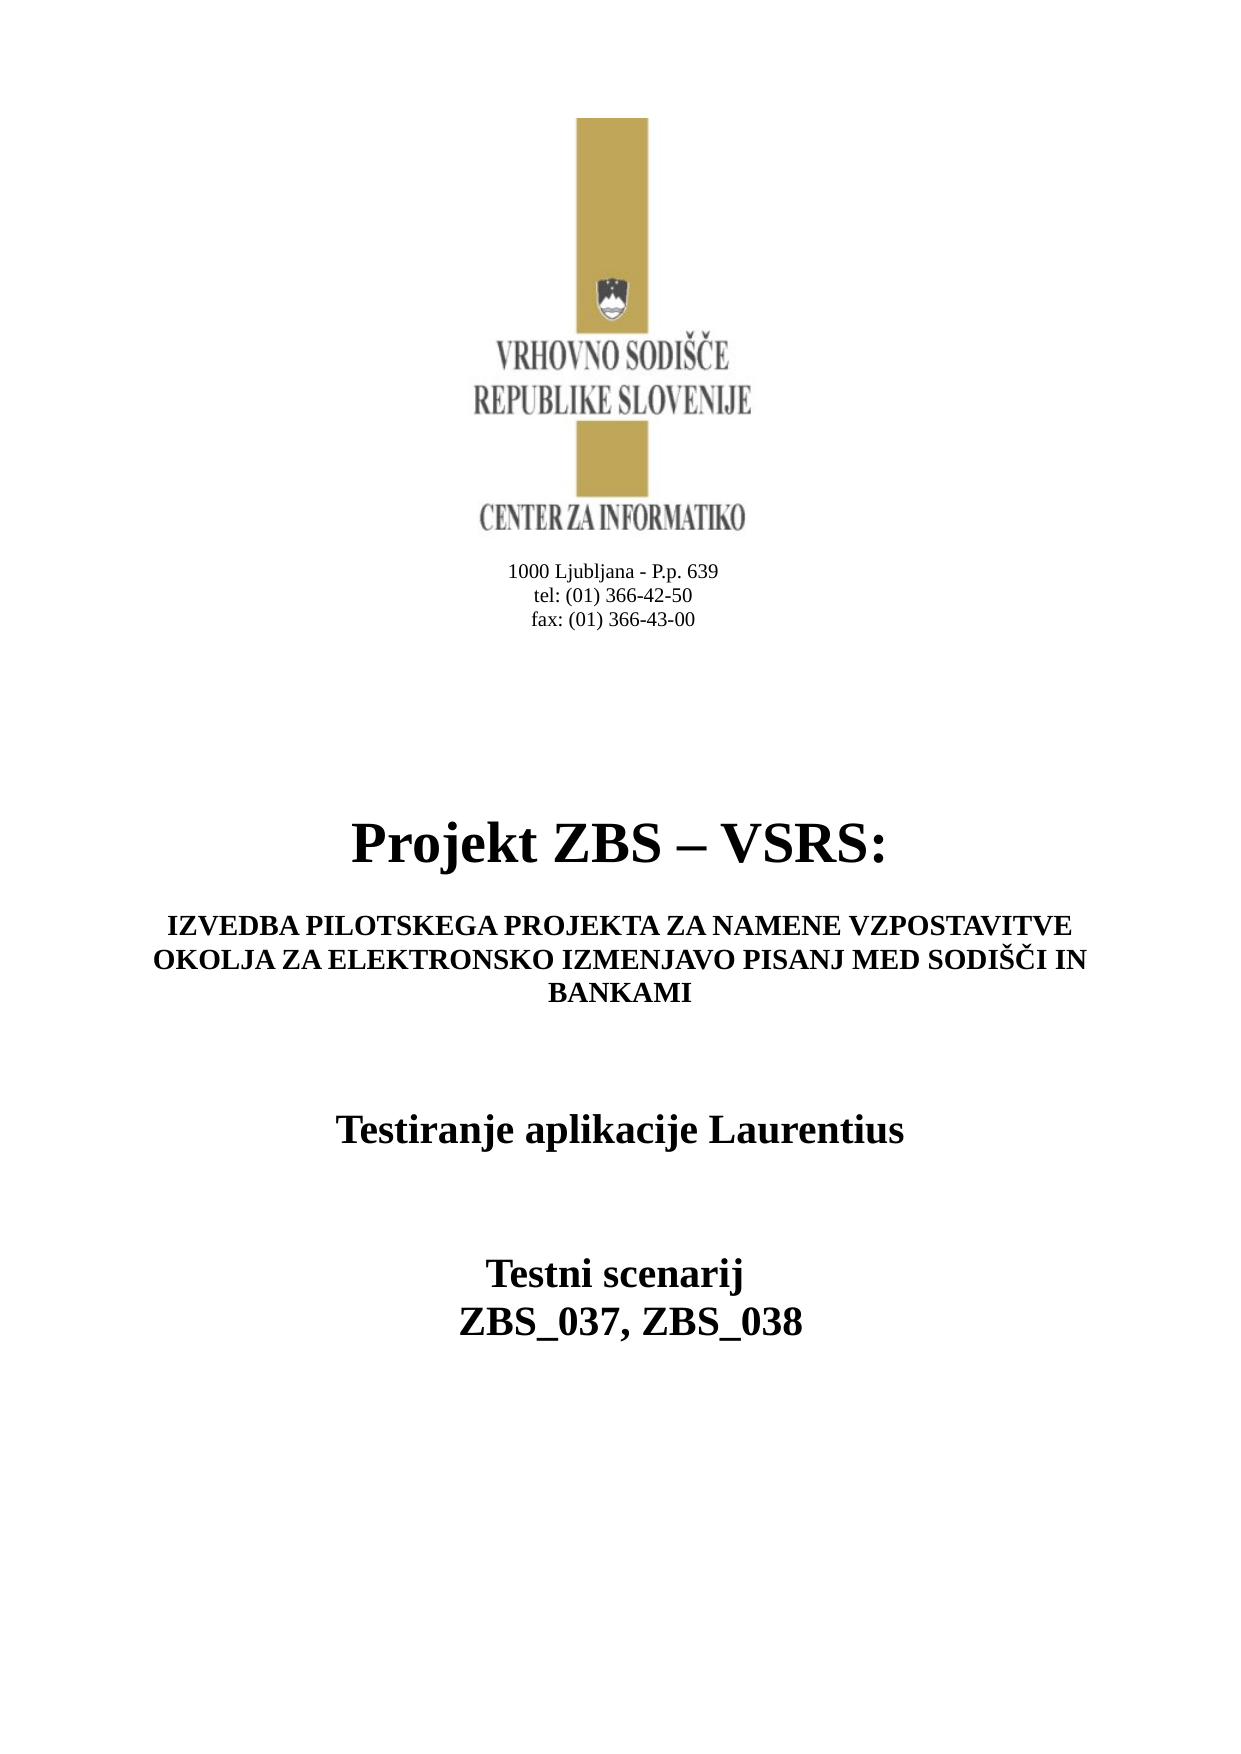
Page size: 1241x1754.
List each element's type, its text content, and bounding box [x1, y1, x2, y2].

text IZVEDBA PILOTSKEGA PROJEKTA ZA NAMENE VZPOSTAVITVE OKOLJA ZA ELEKTRONSKO IZMENJAVO PISANJ MED SODIŠČI IN BANKAMI [118, 908, 1122, 1009]
text ZBS_037, ZBS_038 [118, 1296, 1122, 1344]
text Projekt ZBS – VSRS: [118, 808, 1122, 875]
picture [468, 118, 758, 537]
text fax: (01) 366-43-00 [378, 607, 847, 631]
text Testiranje aplikacije Laurentius [118, 1105, 1122, 1153]
text tel: (01) 366-42-50 [378, 583, 847, 607]
text Testni scenarij [118, 1248, 1122, 1296]
text 1000 Ljubljana - P.p. 639 [378, 558, 847, 583]
